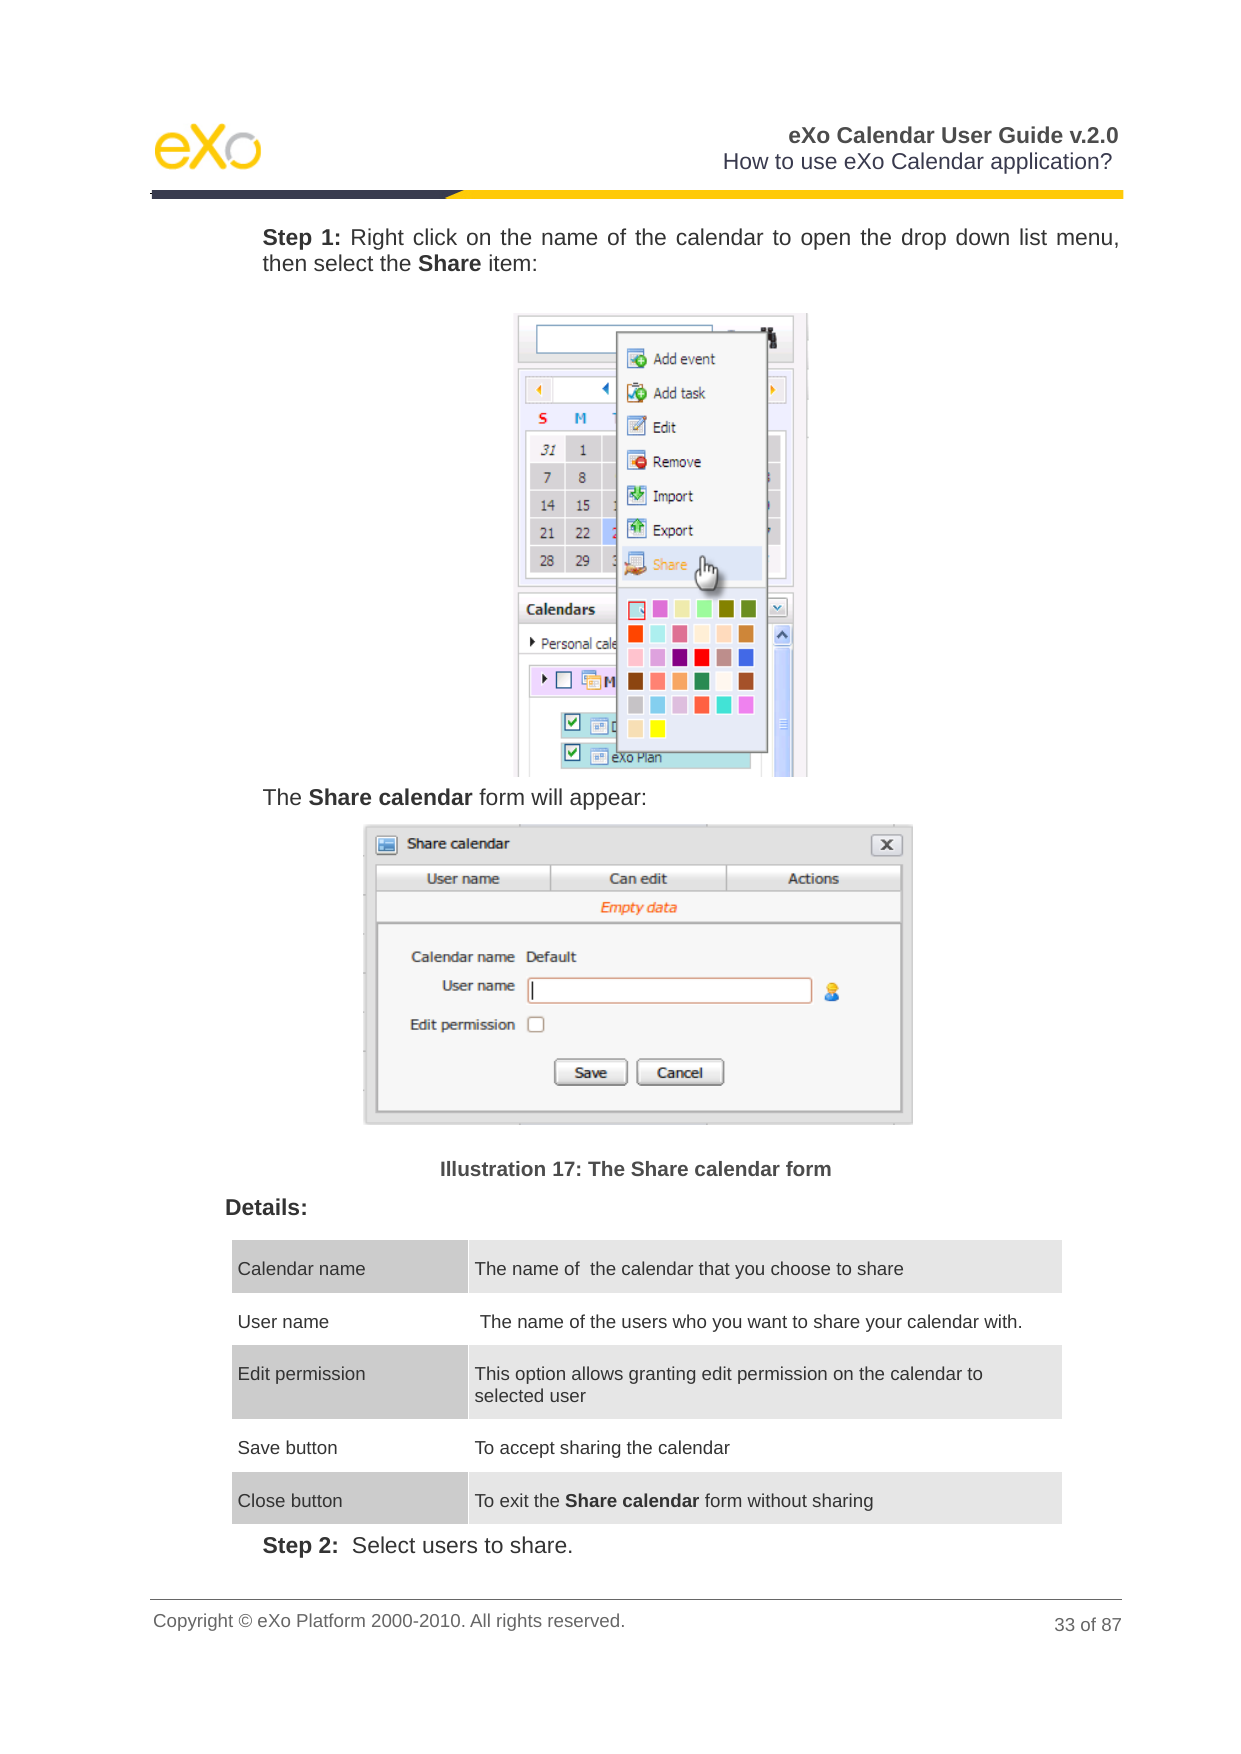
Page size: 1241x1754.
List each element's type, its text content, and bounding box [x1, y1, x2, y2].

list The Share calendar form will appear: [225, 291, 1122, 810]
table_cell Edit permission [232, 1345, 468, 1419]
picture [155, 123, 262, 170]
list Step 1: Right click on the name of the calendar to open the drop down list menu, then select the Share item: [225, 223, 1122, 276]
picture [151, 190, 1124, 199]
table_header Calendar name [232, 1240, 468, 1293]
list Step 2: Select users to share. [225, 1532, 1122, 1558]
table_cell Save button [232, 1420, 468, 1472]
table_cell To exit the Share calendar form without sharing [469, 1472, 1062, 1524]
table_cell To accept sharing the calendar [469, 1420, 1062, 1472]
table_header The name of the calendar that you choose to share [469, 1240, 1062, 1293]
picture [363, 824, 913, 1125]
table_cell Close button [232, 1472, 468, 1524]
list Illustration 17: The Share calendar form [323, 893, 948, 1180]
table_cell User name [232, 1293, 468, 1345]
picture [513, 313, 810, 777]
list Details: [187, 818, 1122, 1220]
table_cell The name of the users who you want to share your calendar with. [469, 1293, 1062, 1345]
table_cell This option allows granting edit permission on the calendar to selected user [469, 1345, 1062, 1419]
